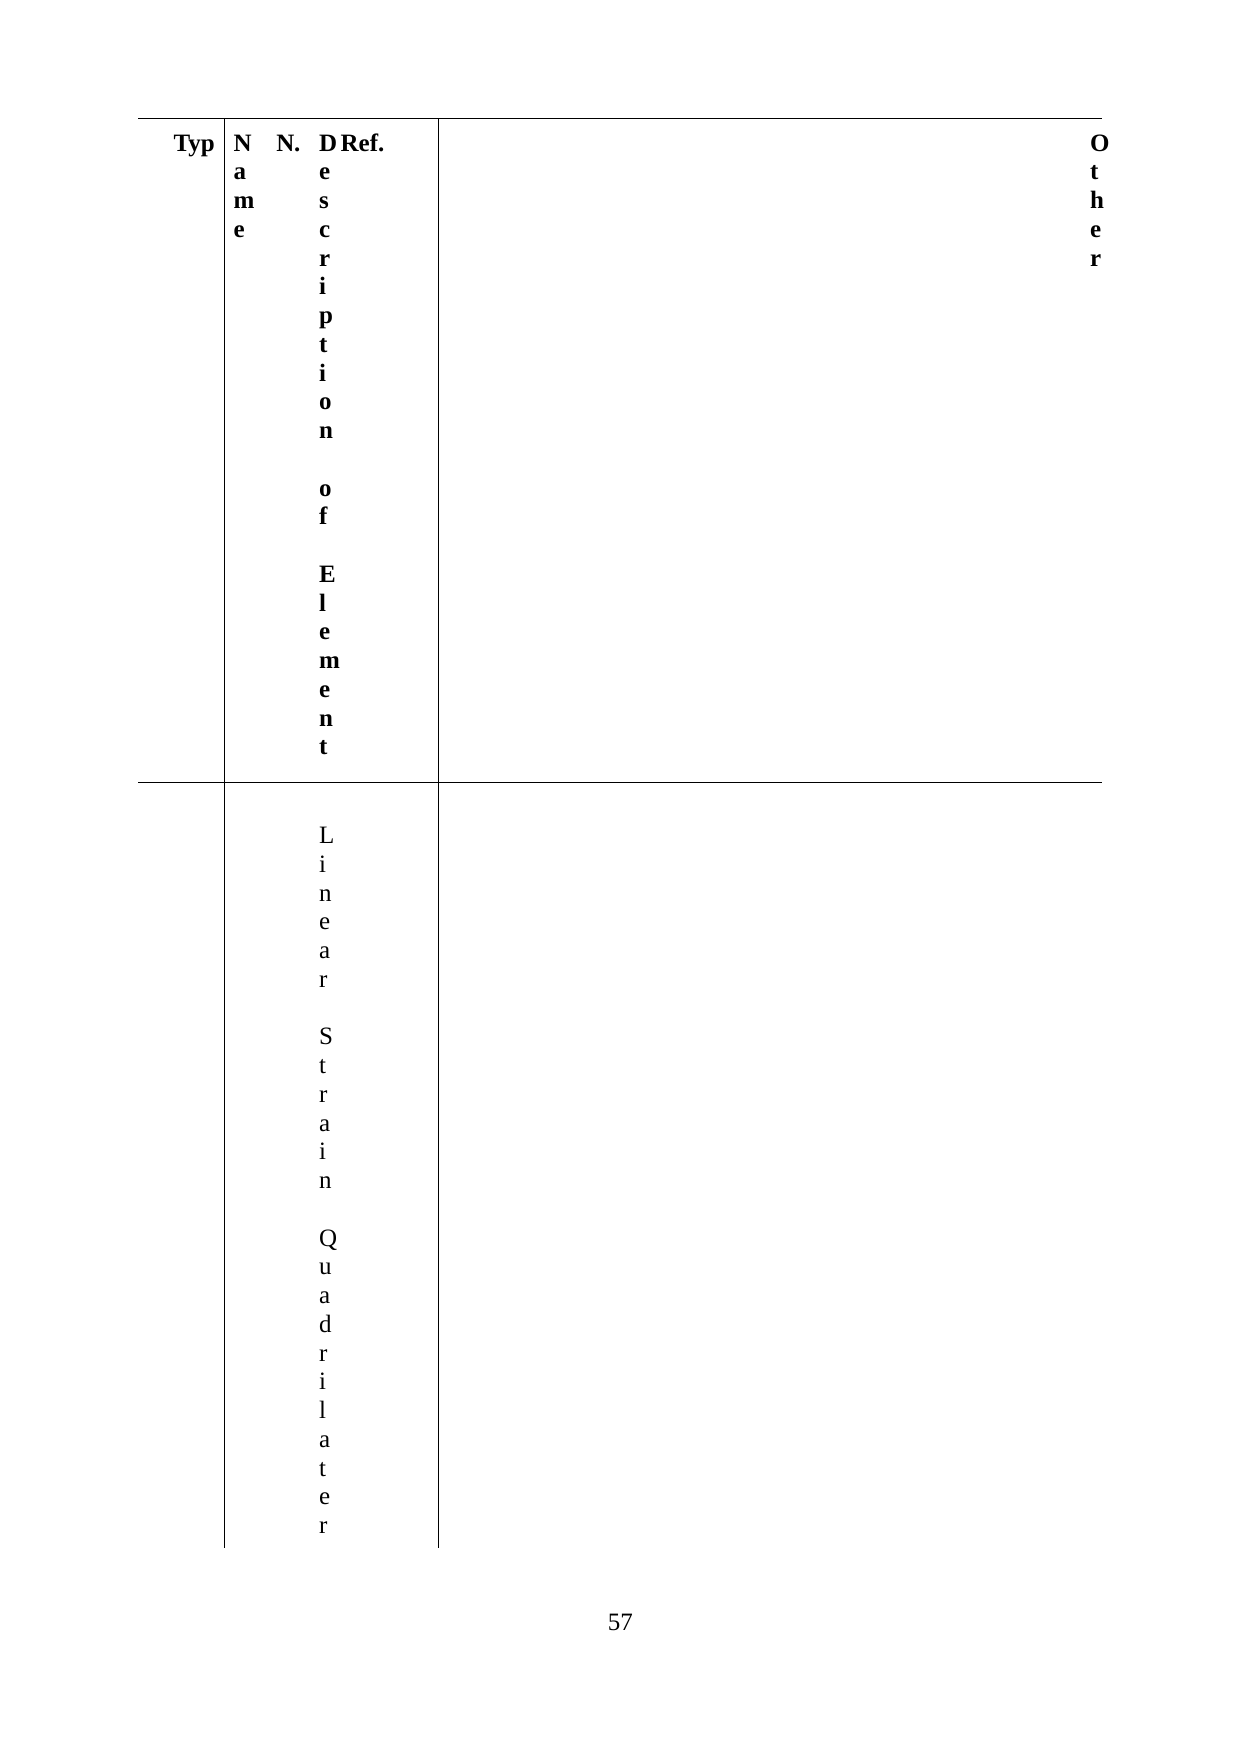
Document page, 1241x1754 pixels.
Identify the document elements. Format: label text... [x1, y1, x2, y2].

table_header [695, 119, 823, 782]
table_cell [138, 783, 224, 1548]
table_cell [824, 783, 952, 1548]
table_cell 8 [245, 783, 309, 1548]
table_cell [567, 783, 695, 1548]
table_cell Axisymmetric Linear Strain Quadrilateral [310, 783, 331, 1548]
table_header Ref. [331, 119, 438, 782]
table_header Description of Element [310, 119, 331, 782]
table_header [439, 119, 567, 782]
table_header Typ [138, 119, 224, 782]
table_cell [695, 783, 823, 1548]
table_header [567, 119, 695, 782]
table_cell [1081, 783, 1102, 1548]
table_header N. [245, 119, 309, 782]
table_header Other [1081, 119, 1102, 782]
table_cell [439, 783, 567, 1548]
table_header [952, 119, 1081, 782]
table_header Name [225, 119, 245, 782]
table_header [824, 119, 952, 782]
table_cell 7 [331, 783, 438, 1548]
table_cell AXQQ [225, 783, 245, 1548]
table_cell [952, 783, 1081, 1548]
